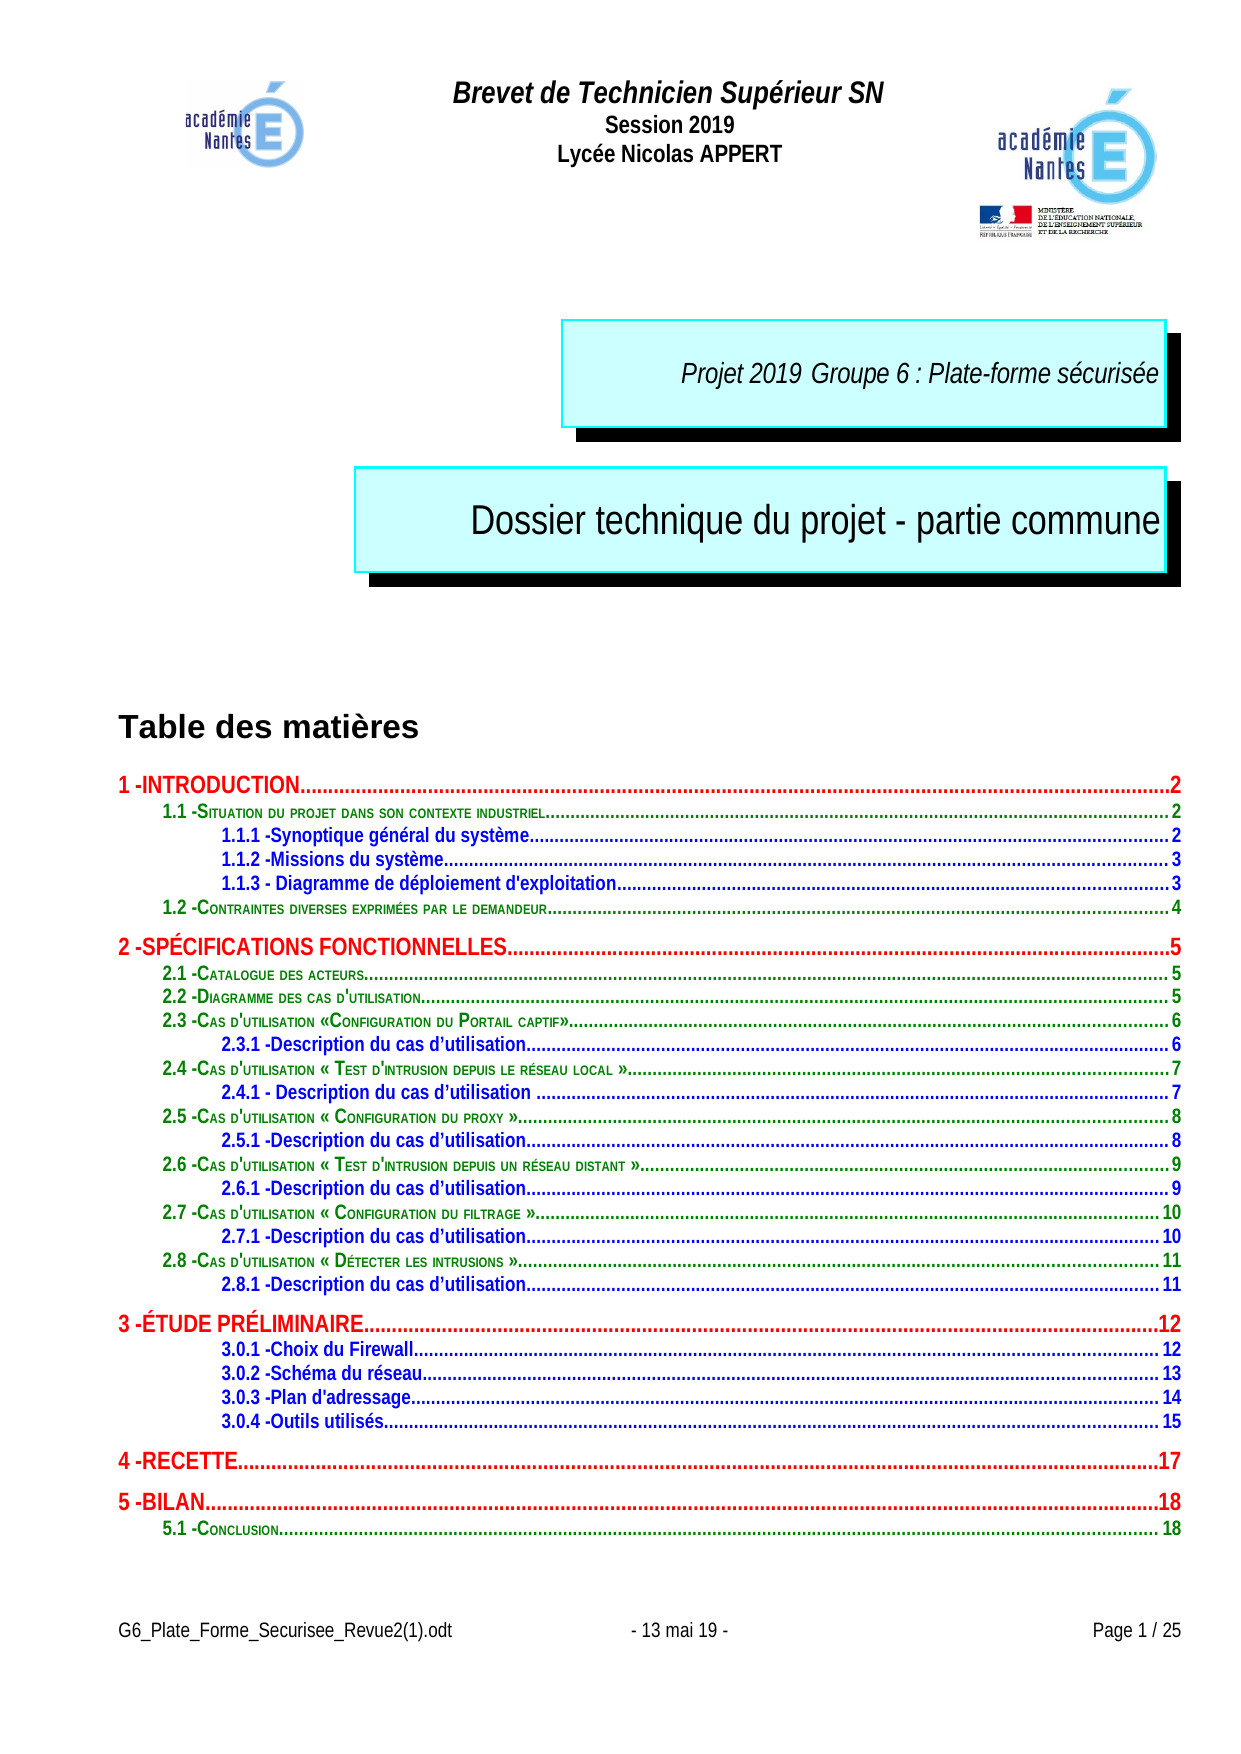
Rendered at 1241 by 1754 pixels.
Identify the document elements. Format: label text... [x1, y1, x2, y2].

text 2.6 -Cas d'utilisation « Test d'intrusion depuis un réseau distant » 9 [162, 1152, 1181, 1176]
text 2 -Spécifications fonctionnelles 5 [118, 932, 1181, 961]
text 3.0.3 -Plan d'adressage 14 [221, 1385, 1181, 1409]
text 2.7.1 -Description du cas d’utilisation 10 [221, 1224, 1181, 1248]
text 1.1.2 -Missions du système 3 [221, 847, 1181, 871]
picture [185, 81, 304, 168]
text 1.1.3 - Diagramme de déploiement d'exploitation 3 [221, 871, 1181, 895]
text 1.1 -Situation du projet dans son contexte industriel 2 [162, 799, 1181, 823]
text 2.4 -Cas d'utilisation « Test d'intrusion depuis le réseau local » 7 [162, 1056, 1181, 1080]
text 3.0.4 -Outils utilisés 15 [221, 1409, 1181, 1433]
text Dossier technique du projet - partie commune [356, 490, 1164, 538]
text 2.8.1 -Description du cas d’utilisation 11 [221, 1272, 1181, 1296]
text 1 -Introduction 2 [118, 770, 1181, 799]
text 2.7 -Cas d'utilisation « Configuration du filtrage » 10 [162, 1200, 1181, 1224]
picture [968, 82, 1159, 242]
text 2.2 -Diagramme des cas d'utilisation 5 [162, 984, 1181, 1008]
text 1.2 -Contraintes diverses exprimées par le demandeur 4 [162, 895, 1181, 919]
text 2.5 -Cas d'utilisation « Configuration du proxy » 8 [162, 1104, 1181, 1128]
text Projet 2019 Groupe 6 : Plate-forme sécurisée [563, 352, 1164, 385]
text 2.3.1 -Description du cas d’utilisation 6 [221, 1032, 1181, 1056]
text 4 -Recette 17 [118, 1446, 1181, 1475]
text 2.3 -Cas d'utilisation «Configuration du Portail captif» 6 [162, 1008, 1181, 1032]
text 5 -Bilan 18 [118, 1487, 1181, 1516]
text 2.5.1 -Description du cas d’utilisation 8 [221, 1128, 1181, 1152]
text 3.0.2 -Schéma du réseau 13 [221, 1361, 1181, 1385]
text 2.6.1 -Description du cas d’utilisation 9 [221, 1176, 1181, 1200]
text 2.8 -Cas d'utilisation « Détecter les intrusions » 11 [162, 1248, 1181, 1272]
text 5.1 -Conclusion 18 [162, 1516, 1181, 1540]
text 2.1 -Catalogue des acteurs 5 [162, 961, 1181, 984]
subtitle Table des matières [118, 708, 1181, 745]
text 3 -Étude préliminaire 12 [118, 1308, 1181, 1337]
text 3.0.1 -Choix du Firewall 12 [221, 1337, 1181, 1361]
text 2.4.1 - Description du cas d’utilisation 7 [221, 1080, 1181, 1104]
text 1.1.1 -Synoptique général du système 2 [221, 823, 1181, 847]
